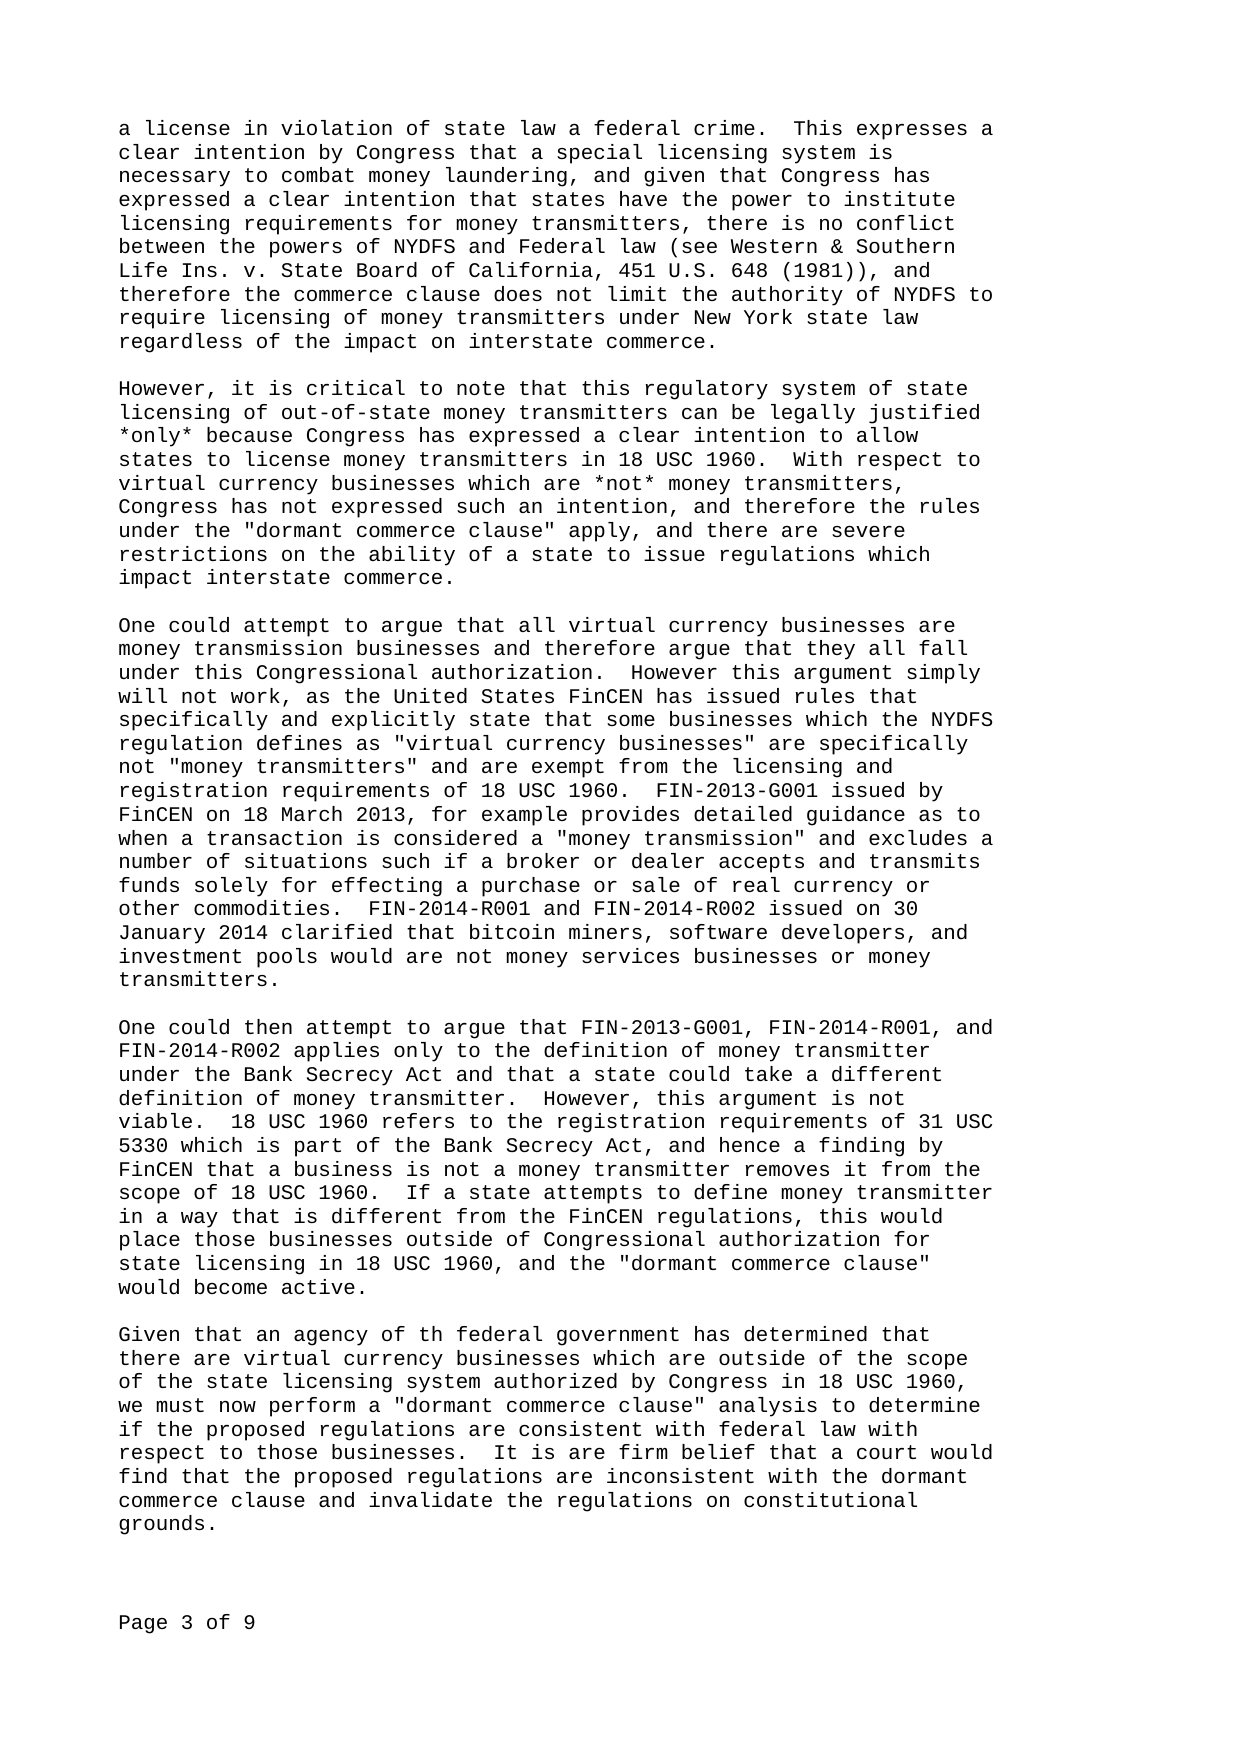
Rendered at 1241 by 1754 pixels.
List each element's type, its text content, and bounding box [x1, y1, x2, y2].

text require licensing of money transmitters under New York state law [118, 307, 1122, 331]
text commerce clause and invalidate the regulations on constitutional [118, 1489, 1122, 1513]
text investment pools would are not money services businesses or money [118, 946, 1122, 969]
text definition of money transmitter. However, this argument is not [118, 1088, 1122, 1111]
text number of situations such if a broker or dealer accepts and transmits [118, 851, 1122, 875]
text state licensing in 18 USC 1960, and the "dormant commerce clause" [118, 1253, 1122, 1277]
text of the state licensing system authorized by Congress in 18 USC 1960, [118, 1371, 1122, 1395]
text *only* because Congress has expressed a clear intention to allow [118, 426, 1122, 449]
text if the proposed regulations are consistent with federal law with [118, 1419, 1122, 1442]
text place those businesses outside of Congressional authorization for [118, 1229, 1122, 1253]
text expressed a clear intention that states have the power to institute [118, 189, 1122, 213]
text licensing requirements for money transmitters, there is no conflict [118, 213, 1122, 236]
text One could attempt to argue that all virtual currency businesses are [118, 615, 1122, 638]
text when a transaction is considered a "money transmission" and excludes a [118, 827, 1122, 851]
text between the powers of NYDFS and Federal law (see Western & Southern [118, 236, 1122, 260]
text regulation defines as "virtual currency businesses" are specifically [118, 733, 1122, 757]
text respect to those businesses. It is are firm belief that a court would [118, 1442, 1122, 1466]
text restrictions on the ability of a state to issue regulations which [118, 544, 1122, 567]
text However, it is critical to note that this regulatory system of state [118, 378, 1122, 402]
text virtual currency businesses which are *not* money transmitters, [118, 473, 1122, 496]
text Given that an agency of th federal government has determined that [118, 1324, 1122, 1348]
text transmitters. [118, 969, 1122, 993]
text Congress has not expressed such an intention, and therefore the rules [118, 496, 1122, 520]
text under the Bank Secrecy Act and that a state could take a different [118, 1064, 1122, 1088]
text there are virtual currency businesses which are outside of the scope [118, 1348, 1122, 1371]
text under this Congressional authorization. However this argument simply [118, 662, 1122, 686]
text January 2014 clarified that bitcoin miners, software developers, and [118, 922, 1122, 946]
text specifically and explicitly state that some businesses which the NYDFS [118, 709, 1122, 733]
text will not work, as the United States FinCEN has issued rules that [118, 686, 1122, 709]
text money transmission businesses and therefore argue that they all fall [118, 638, 1122, 662]
text necessary to combat money laundering, and given that Congress has [118, 165, 1122, 189]
text One could then attempt to argue that FIN-2013-G001, FIN-2014-R001, and [118, 1017, 1122, 1040]
text funds solely for effecting a purchase or sale of real currency or [118, 875, 1122, 898]
text scope of 18 USC 1960. If a state attempts to define money transmitter [118, 1182, 1122, 1206]
text would become active. [118, 1277, 1122, 1300]
text impact interstate commerce. [118, 567, 1122, 591]
text licensing of out-of-state money transmitters can be legally justified [118, 402, 1122, 426]
text find that the proposed regulations are inconsistent with the dormant [118, 1466, 1122, 1489]
text in a way that is different from the FinCEN regulations, this would [118, 1206, 1122, 1229]
text 5330 which is part of the Bank Secrecy Act, and hence a finding by [118, 1135, 1122, 1158]
text therefore the commerce clause does not limit the authority of NYDFS to [118, 284, 1122, 307]
text Life Ins. v. State Board of California, 451 U.S. 648 (1981)), and [118, 260, 1122, 284]
text clear intention by Congress that a special licensing system is [118, 142, 1122, 165]
text FIN-2014-R002 applies only to the definition of money transmitter [118, 1040, 1122, 1064]
text other commodities. FIN-2014-R001 and FIN-2014-R002 issued on 30 [118, 898, 1122, 922]
text FinCEN that a business is not a money transmitter removes it from the [118, 1158, 1122, 1182]
text regardless of the impact on interstate commerce. [118, 331, 1122, 354]
text under the "dormant commerce clause" apply, and there are severe [118, 520, 1122, 544]
text not "money transmitters" and are exempt from the licensing and [118, 757, 1122, 780]
text registration requirements of 18 USC 1960. FIN-2013-G001 issued by [118, 780, 1122, 804]
text viable. 18 USC 1960 refers to the registration requirements of 31 USC [118, 1111, 1122, 1135]
text states to license money transmitters in 18 USC 1960. With respect to [118, 449, 1122, 473]
text a license in violation of state law a federal crime. This expresses a [118, 118, 1122, 142]
text we must now perform a "dormant commerce clause" analysis to determine [118, 1395, 1122, 1419]
text grounds. [118, 1513, 1122, 1537]
text FinCEN on 18 March 2013, for example provides detailed guidance as to [118, 804, 1122, 827]
